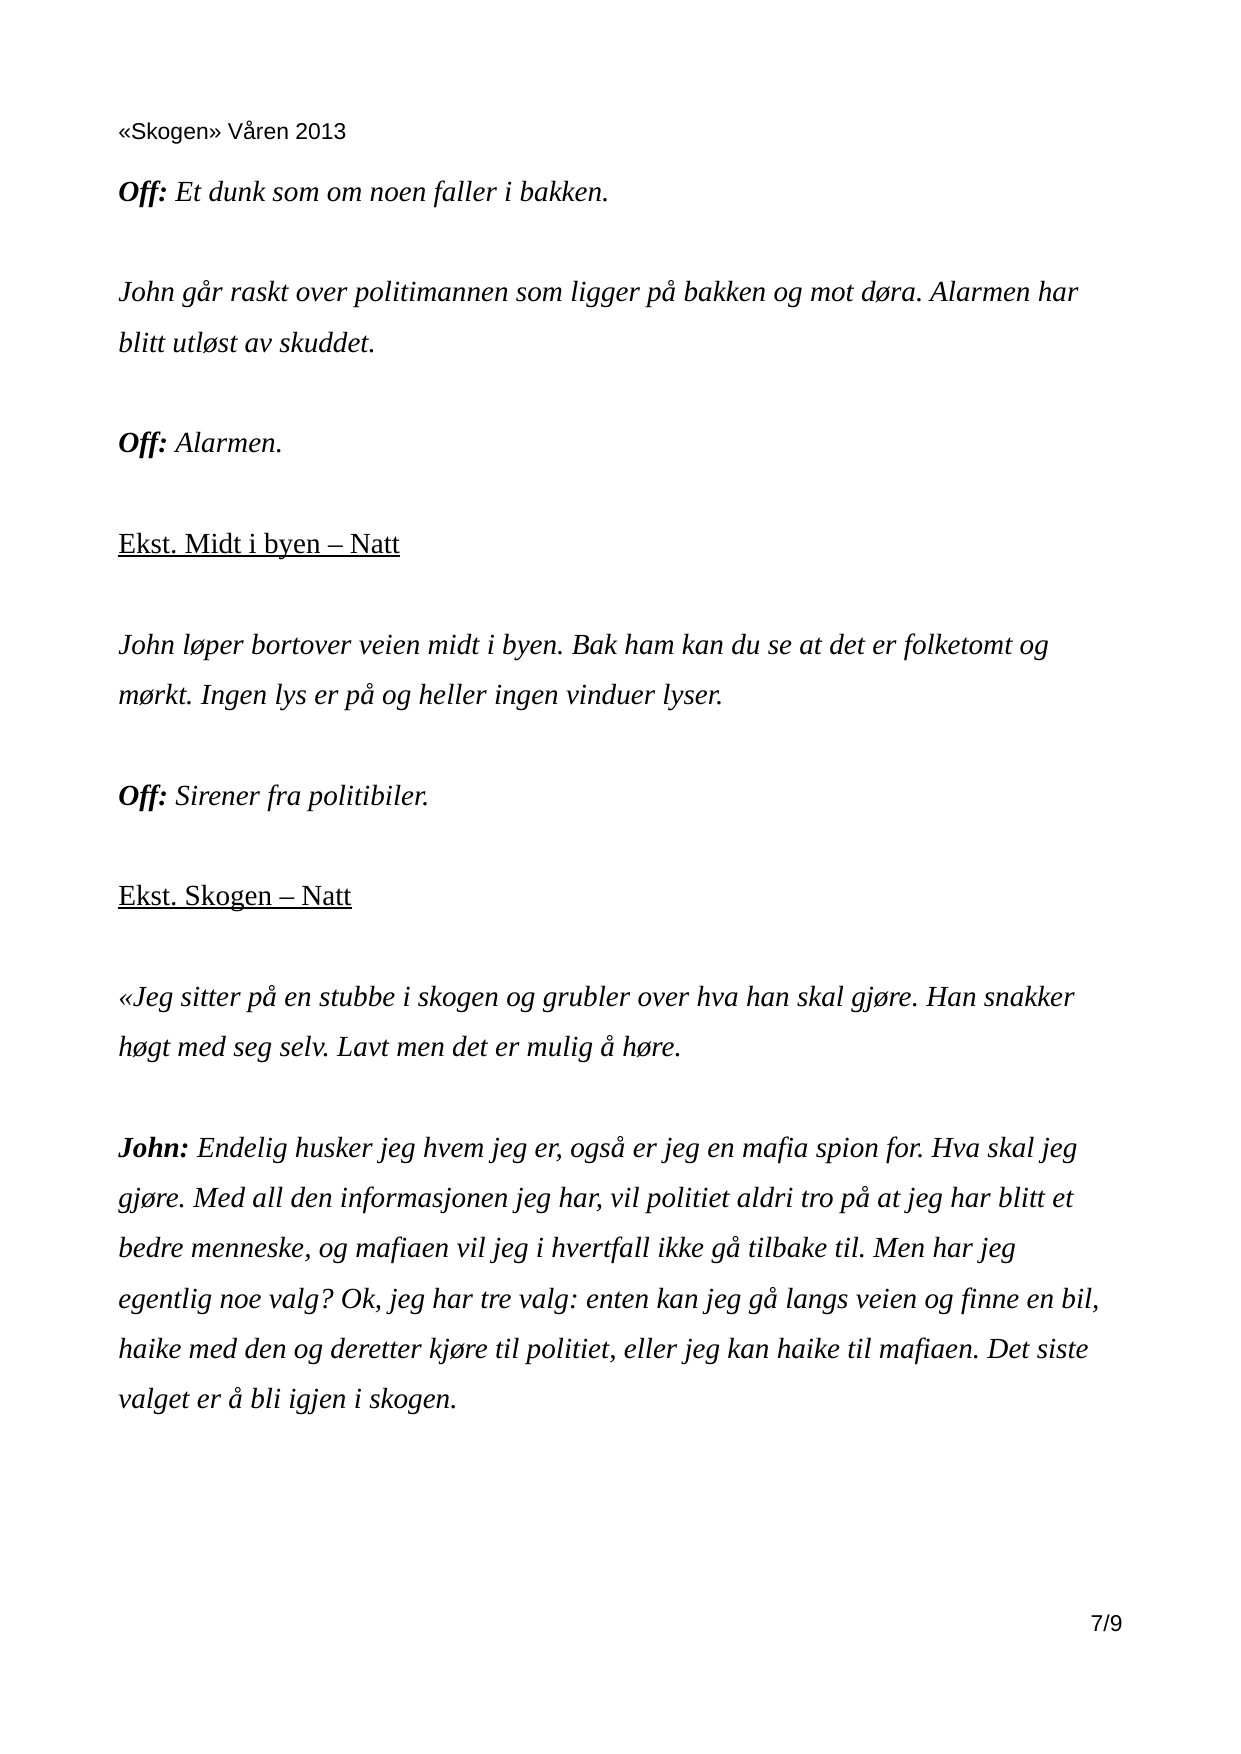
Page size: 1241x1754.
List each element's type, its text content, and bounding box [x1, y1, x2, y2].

text John: Endelig husker jeg hvem jeg er, også er jeg en mafia spion for. Hva skal jeg gjøre. Med all den informasjonen jeg har, vil politiet aldri tro på at jeg har blitt et bedre menneske, og mafiaen vil jeg i hvertfall ikke gå tilbake til. Men har jeg egentlig noe valg? Ok, jeg har tre valg: enten kan jeg gå langs veien og finne en bil, haike med den og deretter kjøre til politiet, eller jeg kan haike til mafiaen. Det siste valget er å bli igjen i skogen. [118, 1130, 1119, 1415]
text John løper bortover veien midt i byen. Bak ham kan du se at det er folketomt og mørkt. Ingen lys er på og heller ingen vinduer lyser. [118, 627, 1119, 711]
text John går raskt over politimannen som ligger på bakken og mot døra. Alarmen har blitt utløst av skuddet. [118, 274, 1119, 358]
text Off: Et dunk som om noen faller i bakken. [118, 174, 1119, 207]
text Off: Sirener fra politibiler. [118, 778, 1119, 811]
text «Jeg sitter på en stubbe i skogen og grubler over hva han skal gjøre. Han snakker høgt med seg selv. Lavt men det er mulig å høre. [118, 979, 1119, 1063]
text Off: Alarmen. [118, 426, 1119, 459]
text Ekst. Skogen – Natt [118, 878, 1119, 912]
text Ekst. Midt i byen – Natt [118, 526, 1119, 560]
